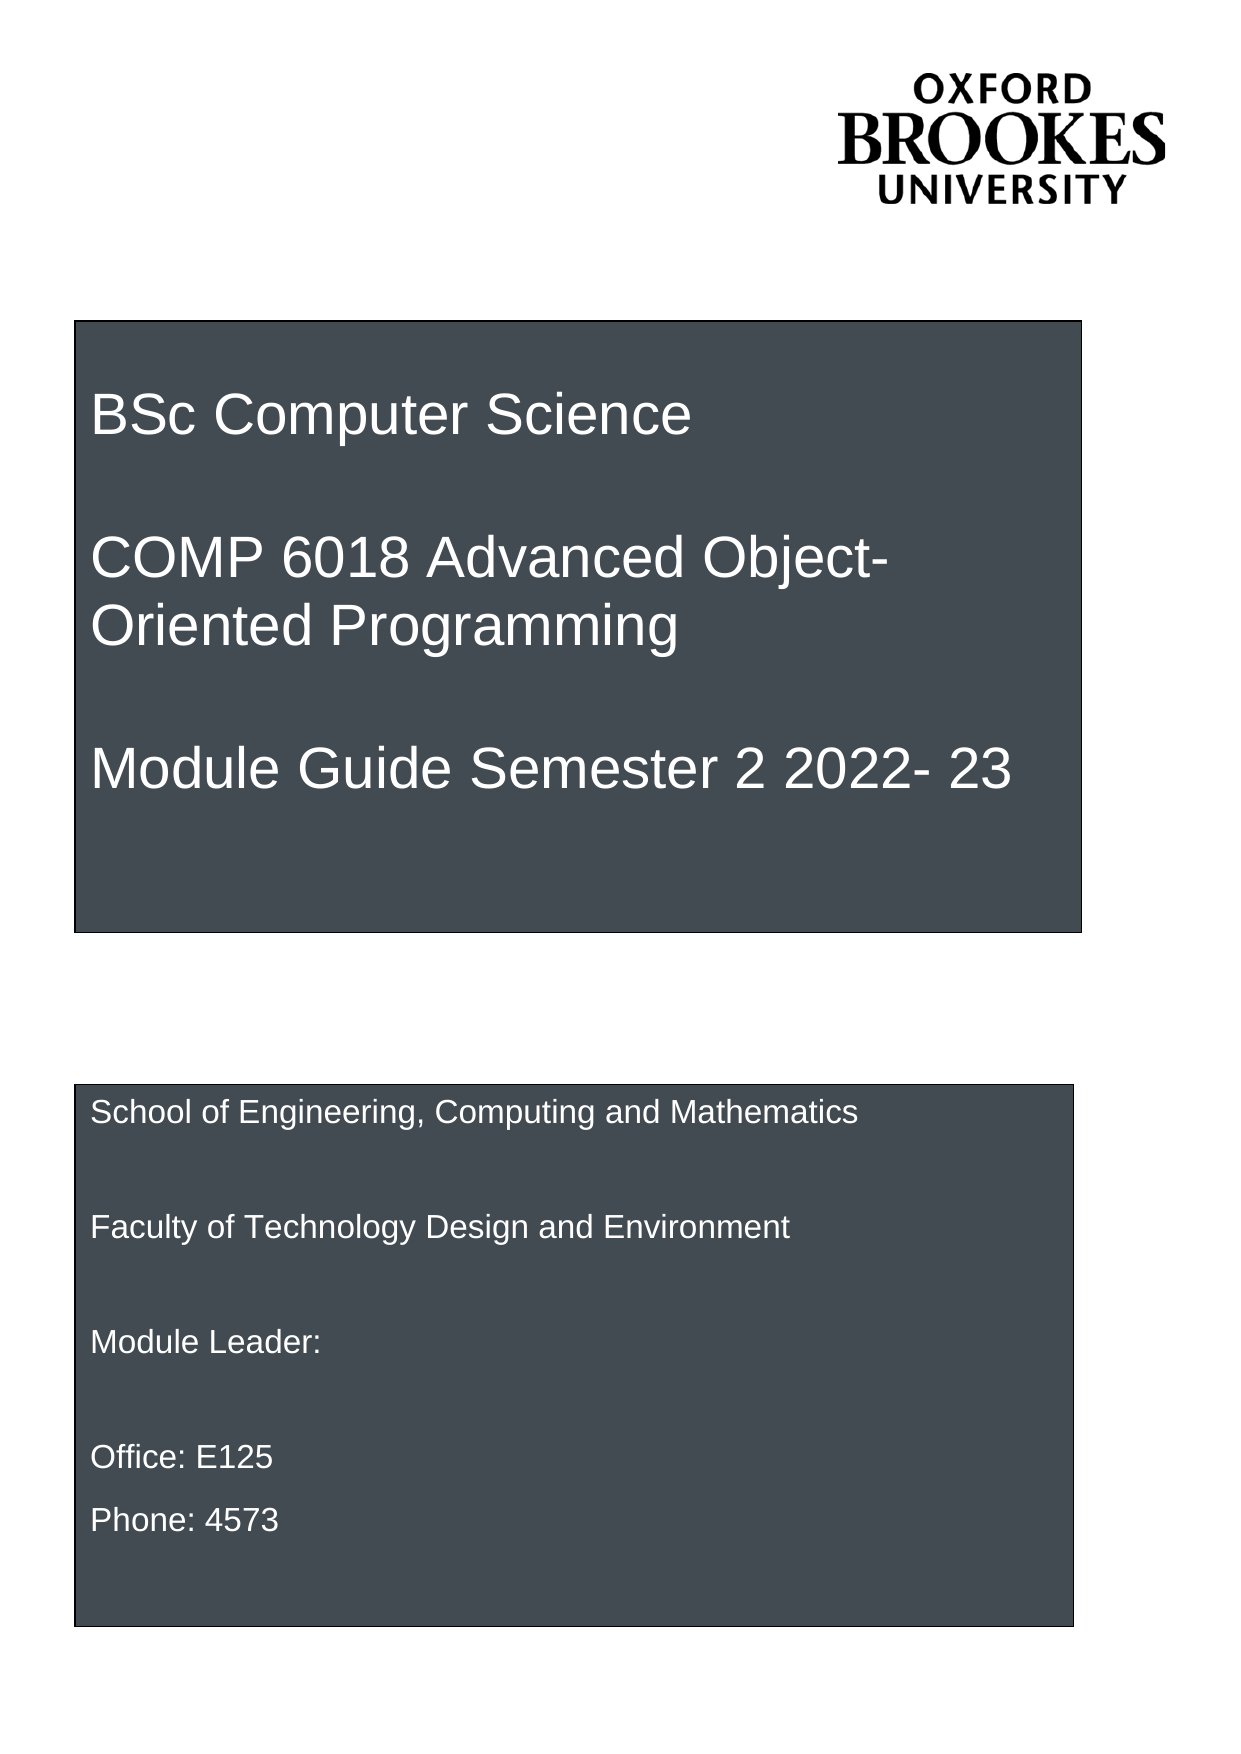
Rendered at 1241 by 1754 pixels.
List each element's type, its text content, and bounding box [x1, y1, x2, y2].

title Module Guide Semester 2 2022- 23 [90, 734, 1067, 801]
text Office: E125 [90, 1437, 1059, 1475]
text School of Engineering, Computing and Mathematics [90, 1092, 1059, 1131]
title BSc Computer Science [90, 380, 1067, 447]
title COMP 6018 Advanced Object-Oriented Programming [90, 523, 1067, 657]
text Phone: 4573 [90, 1500, 1059, 1538]
text Faculty of Technology Design and Environment [90, 1207, 1059, 1246]
text Module Leader: [90, 1322, 1059, 1360]
picture [838, 73, 1166, 204]
